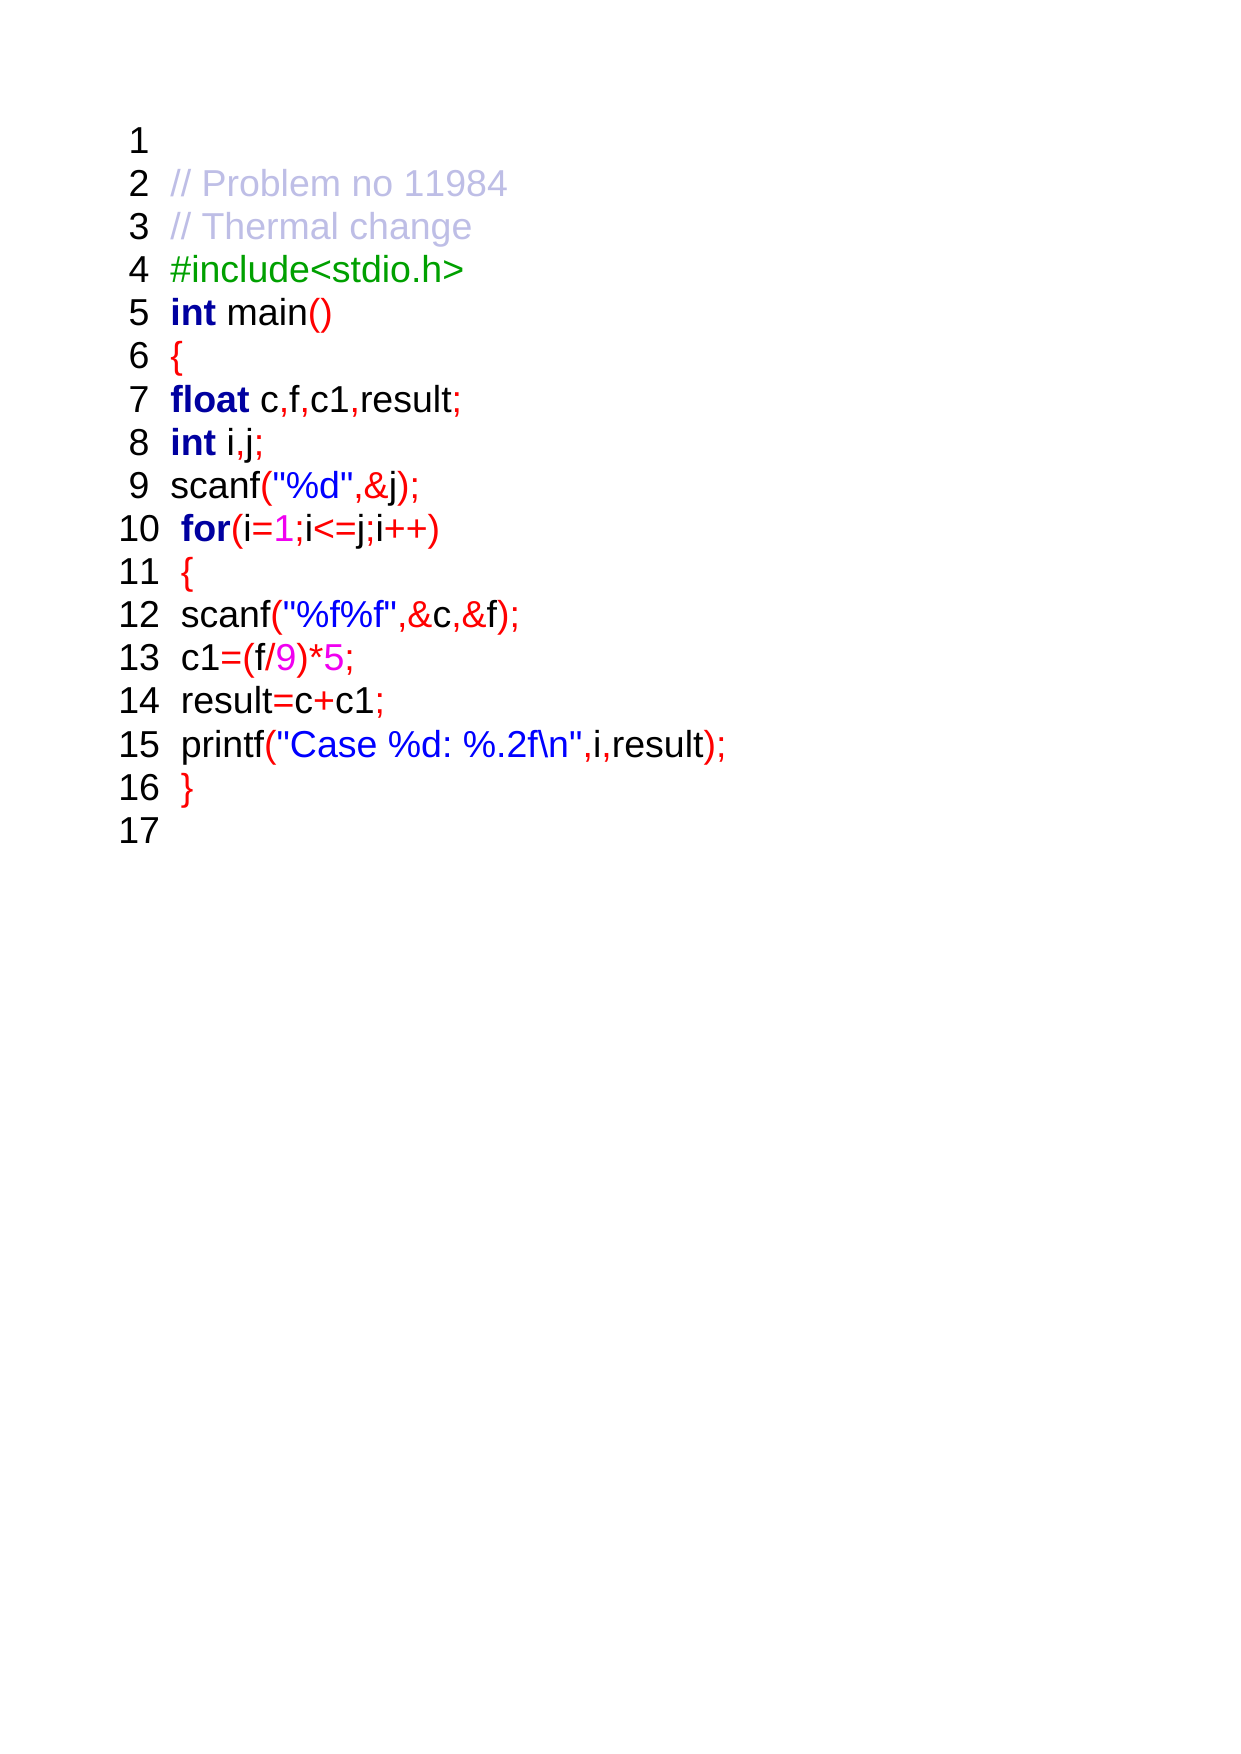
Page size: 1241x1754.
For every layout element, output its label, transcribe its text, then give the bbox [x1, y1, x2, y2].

subtitle 7 float c,f,c1,result; [278, 377, 289, 420]
subtitle 10 for(i=1;i<=j;i++) [365, 506, 375, 549]
subtitle 7 float c,f,c1,result; [299, 377, 310, 420]
subtitle 15 printf("Case %d: %.2f\n",i,result); [264, 722, 593, 765]
subtitle 10 for(i=1;i<=j;i++) [118, 506, 243, 549]
subtitle 5 int main() [118, 291, 226, 334]
subtitle 10 for(i=1;i<=j;i++) [384, 506, 1122, 549]
subtitle 8 int i,j; [253, 420, 1122, 463]
subtitle 6 { [118, 334, 1122, 377]
subtitle 7 float c,f,c1,result; [349, 377, 360, 420]
subtitle 17 [118, 808, 1122, 851]
subtitle 16 } [118, 765, 1122, 808]
subtitle 15 printf("Case %d: %.2f\n",i,result); [118, 722, 181, 765]
subtitle 15 printf("Case %d: %.2f\n",i,result); [703, 722, 1122, 765]
subtitle 4 #include<stdio.h> [118, 247, 1122, 291]
subtitle 14 result=c+c1; [272, 679, 294, 722]
subtitle 8 int i,j; [235, 420, 245, 463]
subtitle 9 scanf("%d",&j); [118, 463, 170, 506]
subtitle 10 for(i=1;i<=j;i++) [313, 506, 357, 549]
subtitle 7 float c,f,c1,result; [451, 377, 1122, 420]
subtitle 13 c1=(f/9)*5; [220, 636, 255, 679]
subtitle 14 result=c+c1; [313, 679, 335, 722]
subtitle 9 scanf("%d",&j); [397, 463, 1122, 506]
subtitle 3 // Thermal change [118, 204, 1122, 247]
subtitle 11 { [118, 549, 1122, 592]
subtitle 5 int main() [308, 291, 1122, 334]
subtitle 12 scanf("%f%f",&c,&f); [118, 592, 1122, 636]
subtitle 1 [118, 118, 1122, 161]
subtitle 13 c1=(f/9)*5; [265, 636, 1122, 679]
subtitle 13 c1=(f/9)*5; [118, 636, 181, 679]
subtitle 8 int i,j; [118, 420, 226, 463]
subtitle 7 float c,f,c1,result; [118, 377, 260, 420]
subtitle 10 for(i=1;i<=j;i++) [251, 506, 305, 549]
subtitle 14 result=c+c1; [374, 679, 1122, 722]
subtitle 2 // Problem no 11984 [118, 161, 1122, 204]
subtitle 9 scanf("%d",&j); [260, 463, 389, 506]
subtitle 14 result=c+c1; [118, 679, 181, 722]
